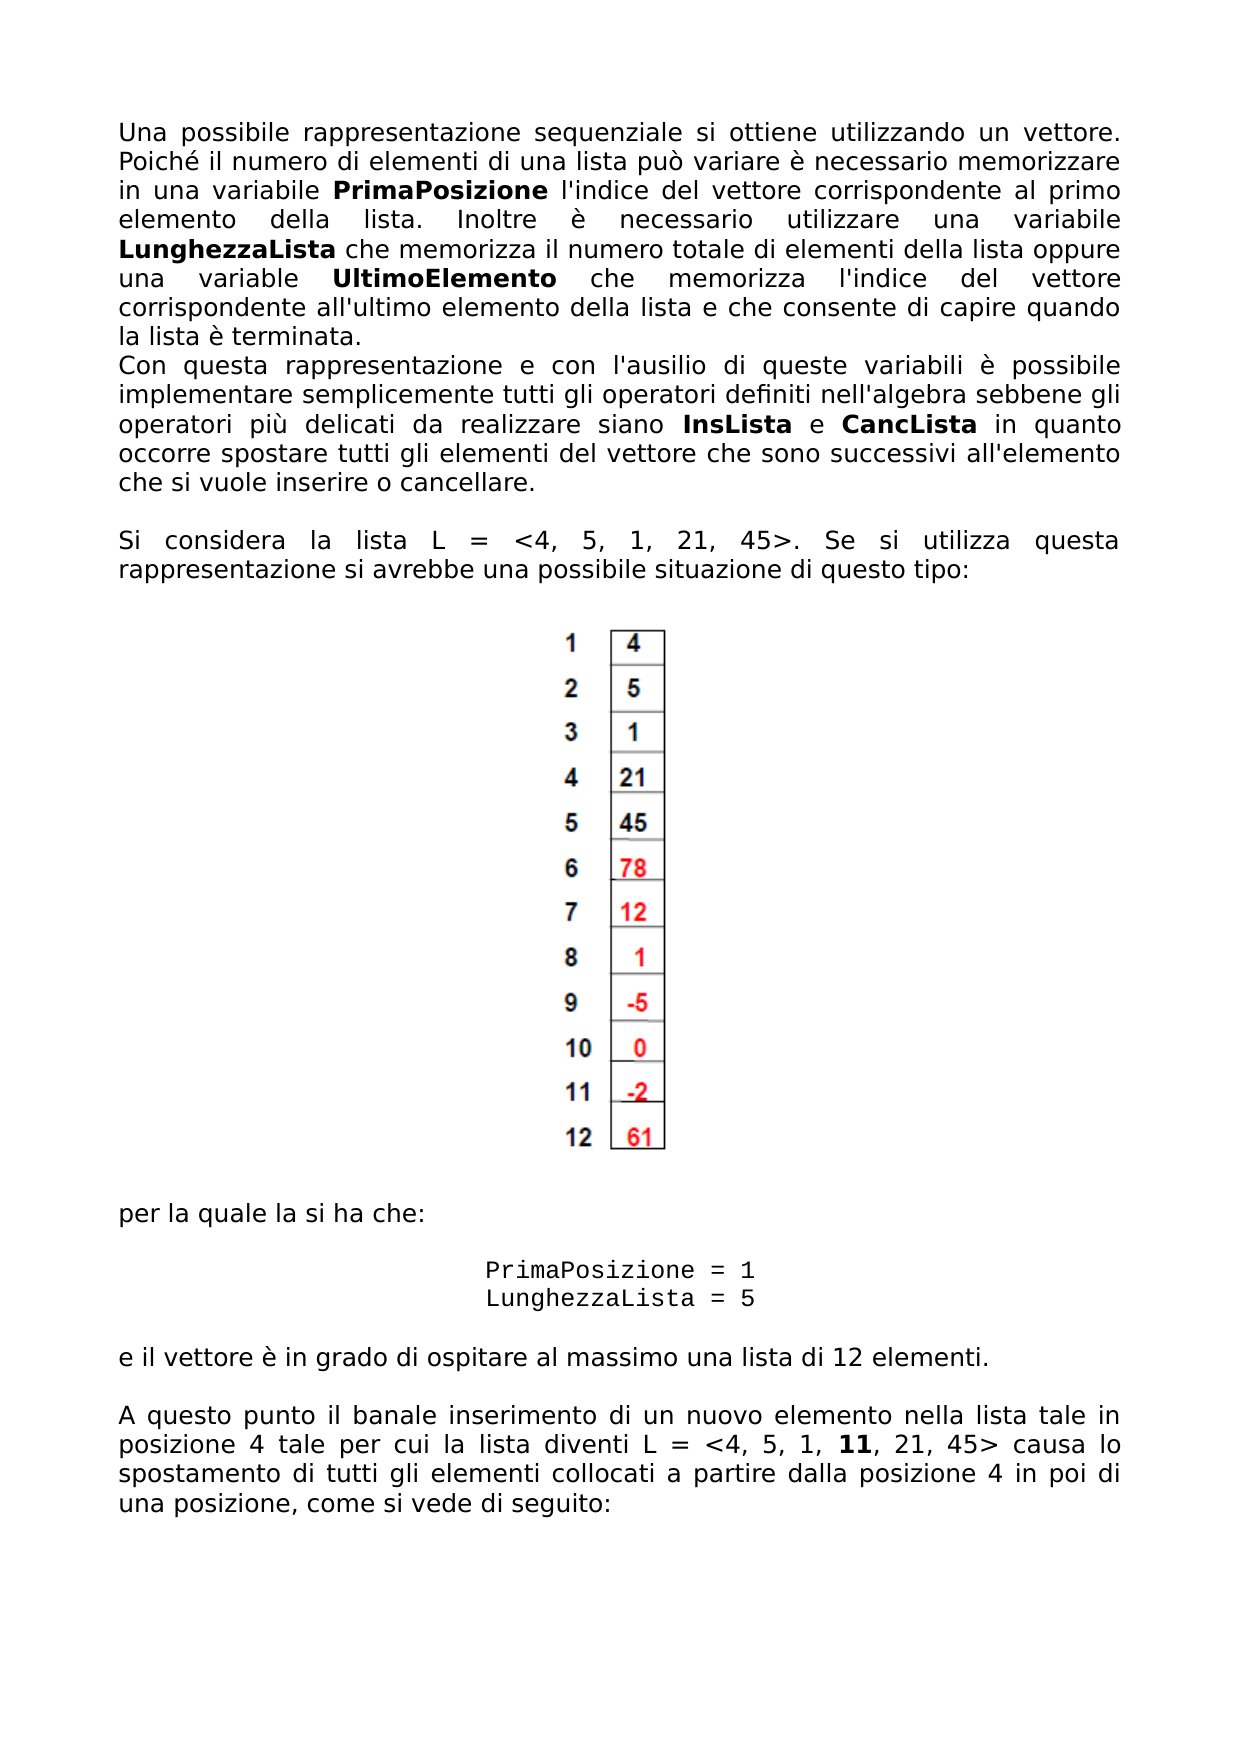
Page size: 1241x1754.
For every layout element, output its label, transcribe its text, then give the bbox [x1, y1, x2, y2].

text e il vettore è in grado di ospitare al massimo una lista di 12 elementi. [118, 1343, 1122, 1372]
picture [543, 613, 697, 1170]
text PrimaPosizione = 1 [118, 1257, 1122, 1286]
text Con questa rappresentazione e con l'ausilio di queste variabili è possibile implementare semplicemente tutti gli operatori definiti nell'algebra sebbene gli operatori più delicati da realizzare siano InsLista e CancLista in quanto occorre spostare tutti gli elementi del vettore che sono successivi all'elemento che si vuole inserire o cancellare. [118, 351, 1122, 497]
text A questo punto il banale inserimento di un nuovo elemento nella lista tale in posizione 4 tale per cui la lista diventi L = <4, 5, 1, 11, 21, 45> causa lo spostamento di tutti gli elementi collocati a partire dalla posizione 4 in poi di una posizione, come si vede di seguito: [118, 1401, 1122, 1518]
text LunghezzaLista = 5 [118, 1286, 1122, 1314]
text per la quale la si ha che: [118, 1199, 1122, 1228]
text Si considera la lista L = <4, 5, 1, 21, 45>. Se si utilizza questa rappresentazione si avrebbe una possibile situazione di questo tipo: [118, 526, 1122, 585]
text Una possibile rappresentazione sequenziale si ottiene utilizzando un vettore. Poiché il numero di elementi di una lista può variare è necessario memorizzare in una variabile PrimaPosizione l'indice del vettore corrispondente al primo elemento della lista. Inoltre è necessario utilizzare una variabile LunghezzaLista che memorizza il numero totale di elementi della lista oppure una variable UltimoElemento che memorizza l'indice del vettore corrispondente all'ultimo elemento della lista e che consente di capire quando la lista è terminata. [118, 118, 1122, 351]
